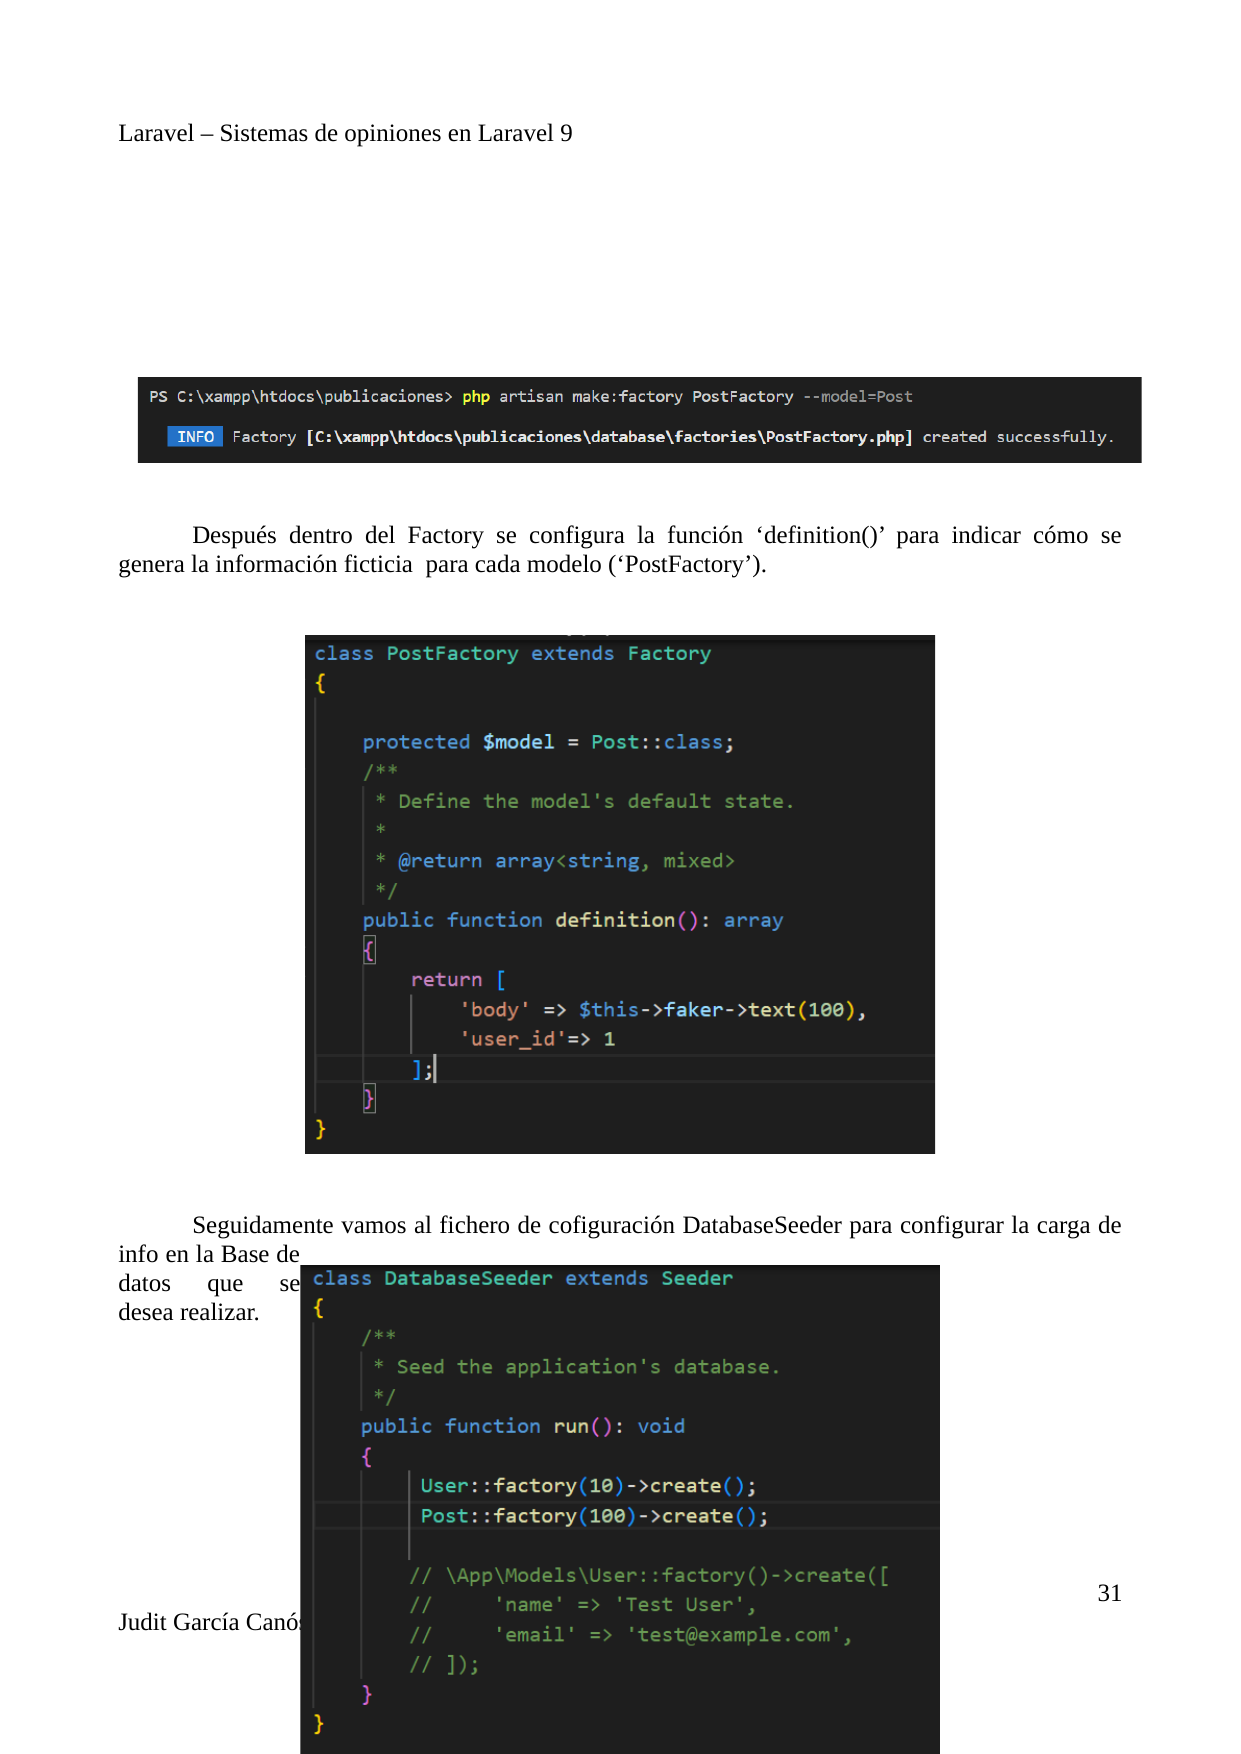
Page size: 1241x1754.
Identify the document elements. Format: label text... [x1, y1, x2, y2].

text Seguidamente vamos al fichero de cofiguración DatabaseSeeder para configurar la carga de info en la Base de datos que se desea realizar. [118, 1210, 1122, 1325]
picture [300, 1265, 940, 1754]
picture [305, 635, 936, 1154]
text Después dentro del Factory se configura la función ‘definition()’ para indicar cómo se genera la información ficticia para cada modelo (‘PostFactory’). [118, 520, 1122, 578]
picture [137, 377, 1142, 463]
